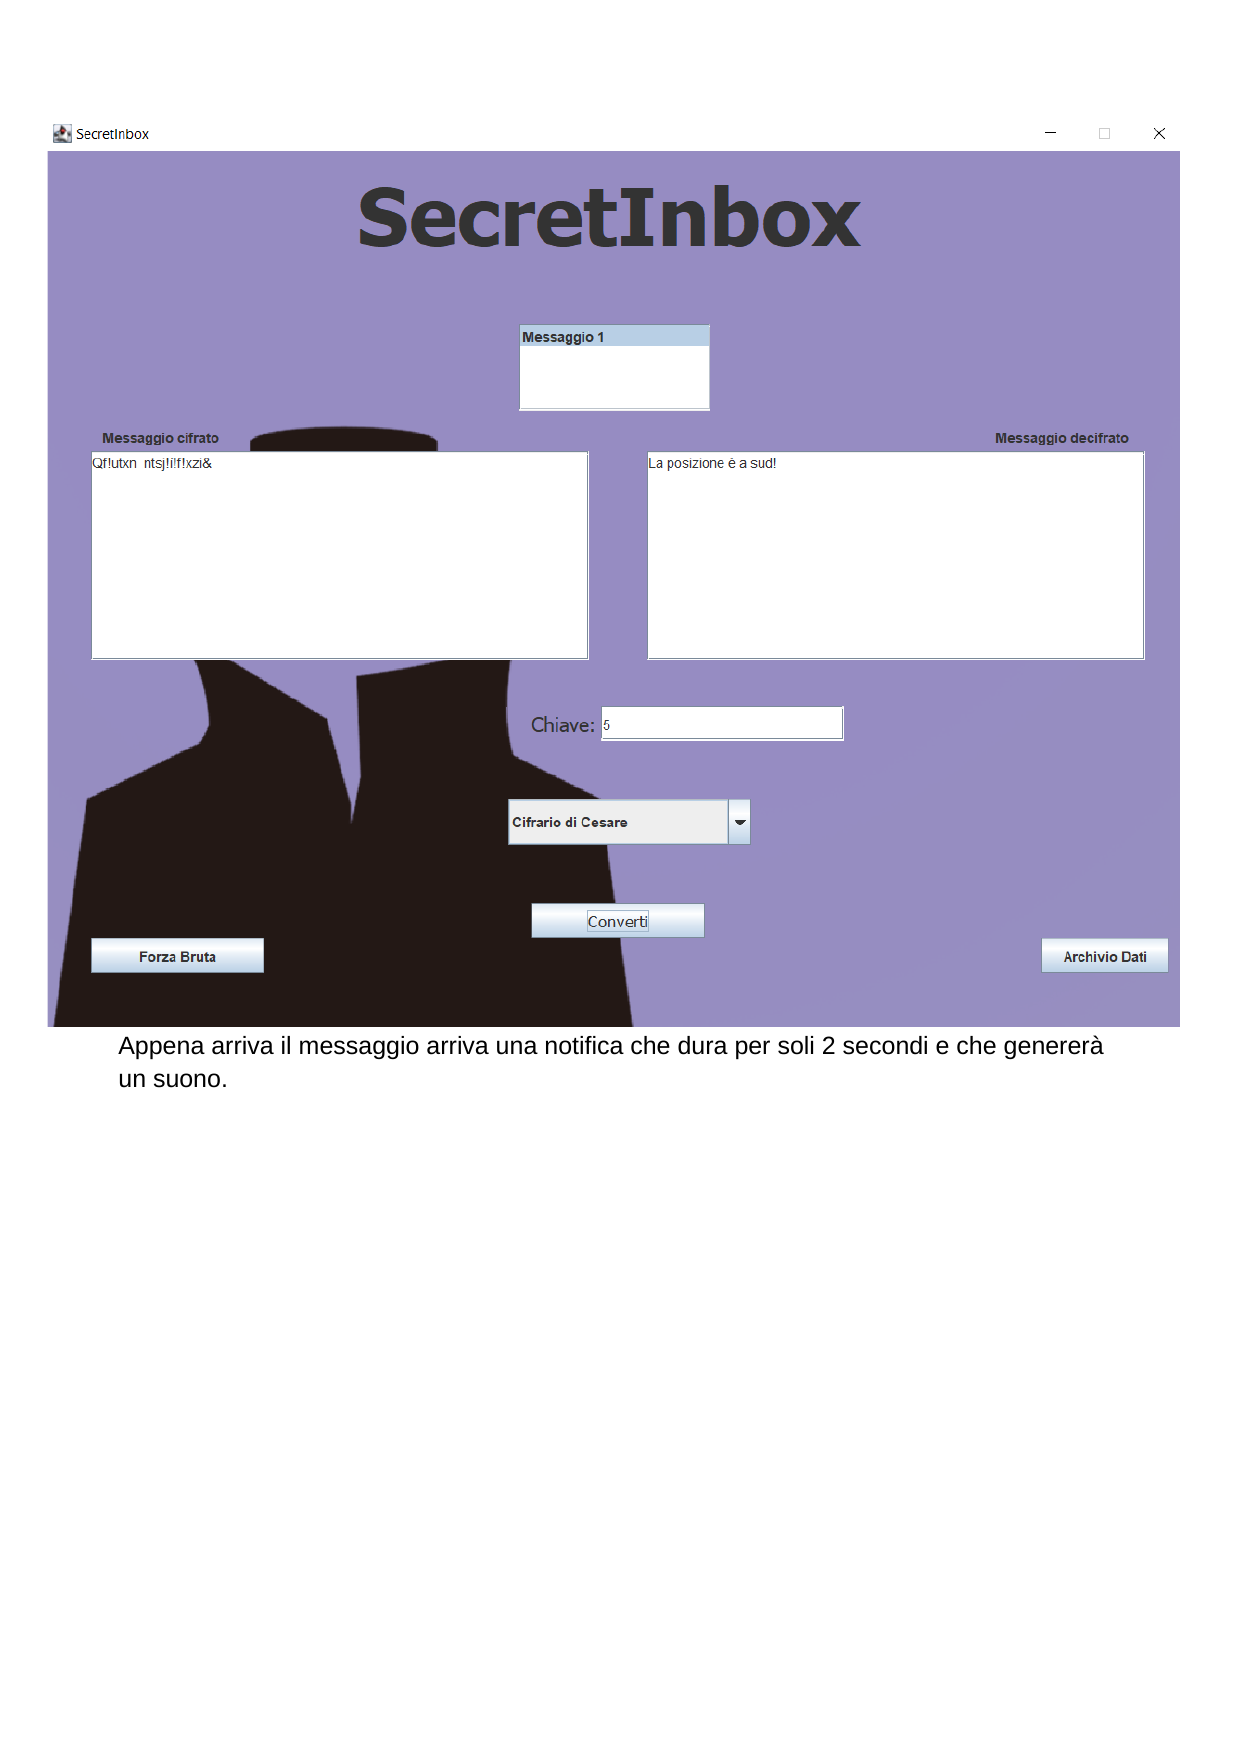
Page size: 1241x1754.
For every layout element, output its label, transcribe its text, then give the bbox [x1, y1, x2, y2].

picture [47, 118, 1180, 1027]
text Appena arriva il messaggio arriva una notifica che dura per soli 2 secondi e che genererà un suono. [118, 1027, 1122, 1093]
